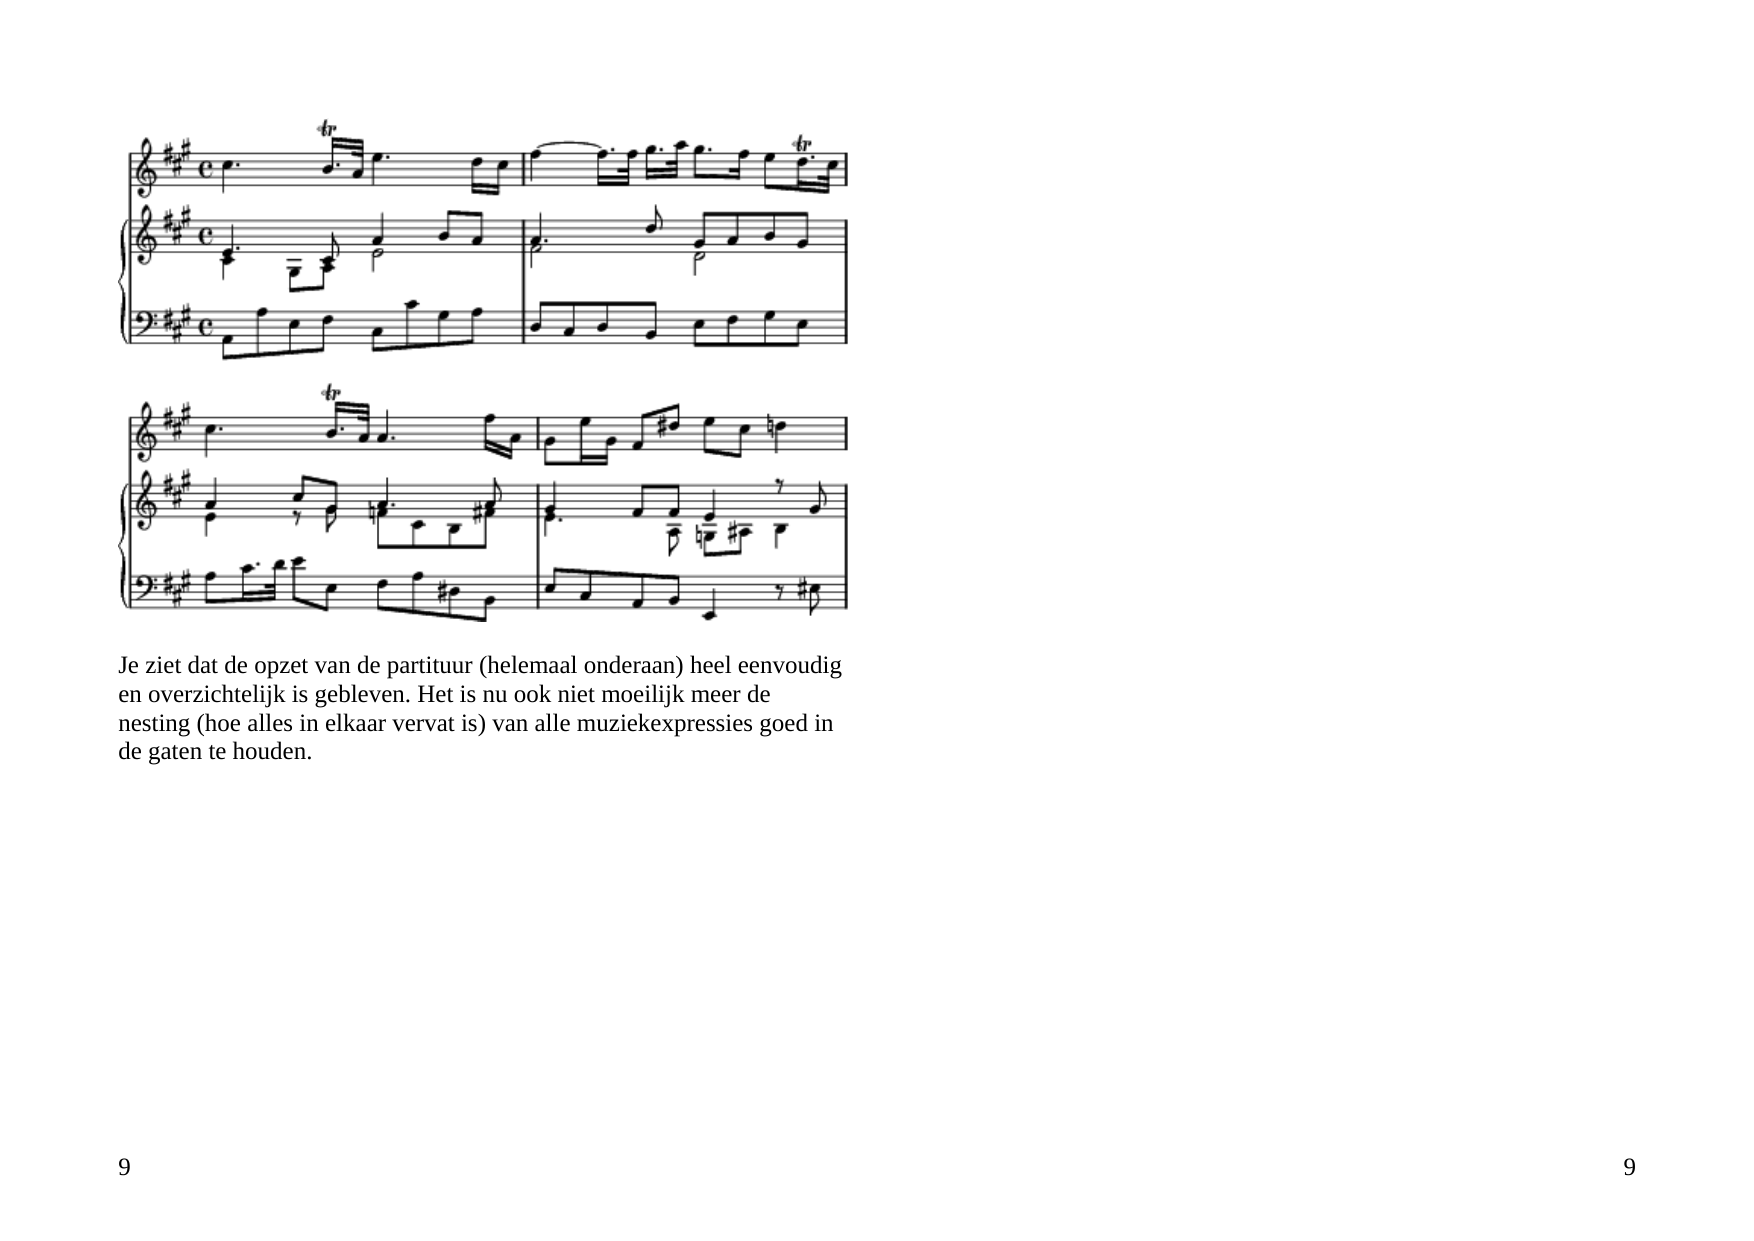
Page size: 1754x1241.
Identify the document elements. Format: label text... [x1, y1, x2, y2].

text Je ziet dat de opzet van de partituur (helemaal onderaan) heel eenvoudig en overzichtelijk is gebleven. Het is nu ook niet moeilijk meer de nesting (hoe alles in elkaar vervat is) van alle muziekexpressies goed in de gaten te houden. [118, 650, 847, 765]
picture [118, 118, 848, 622]
